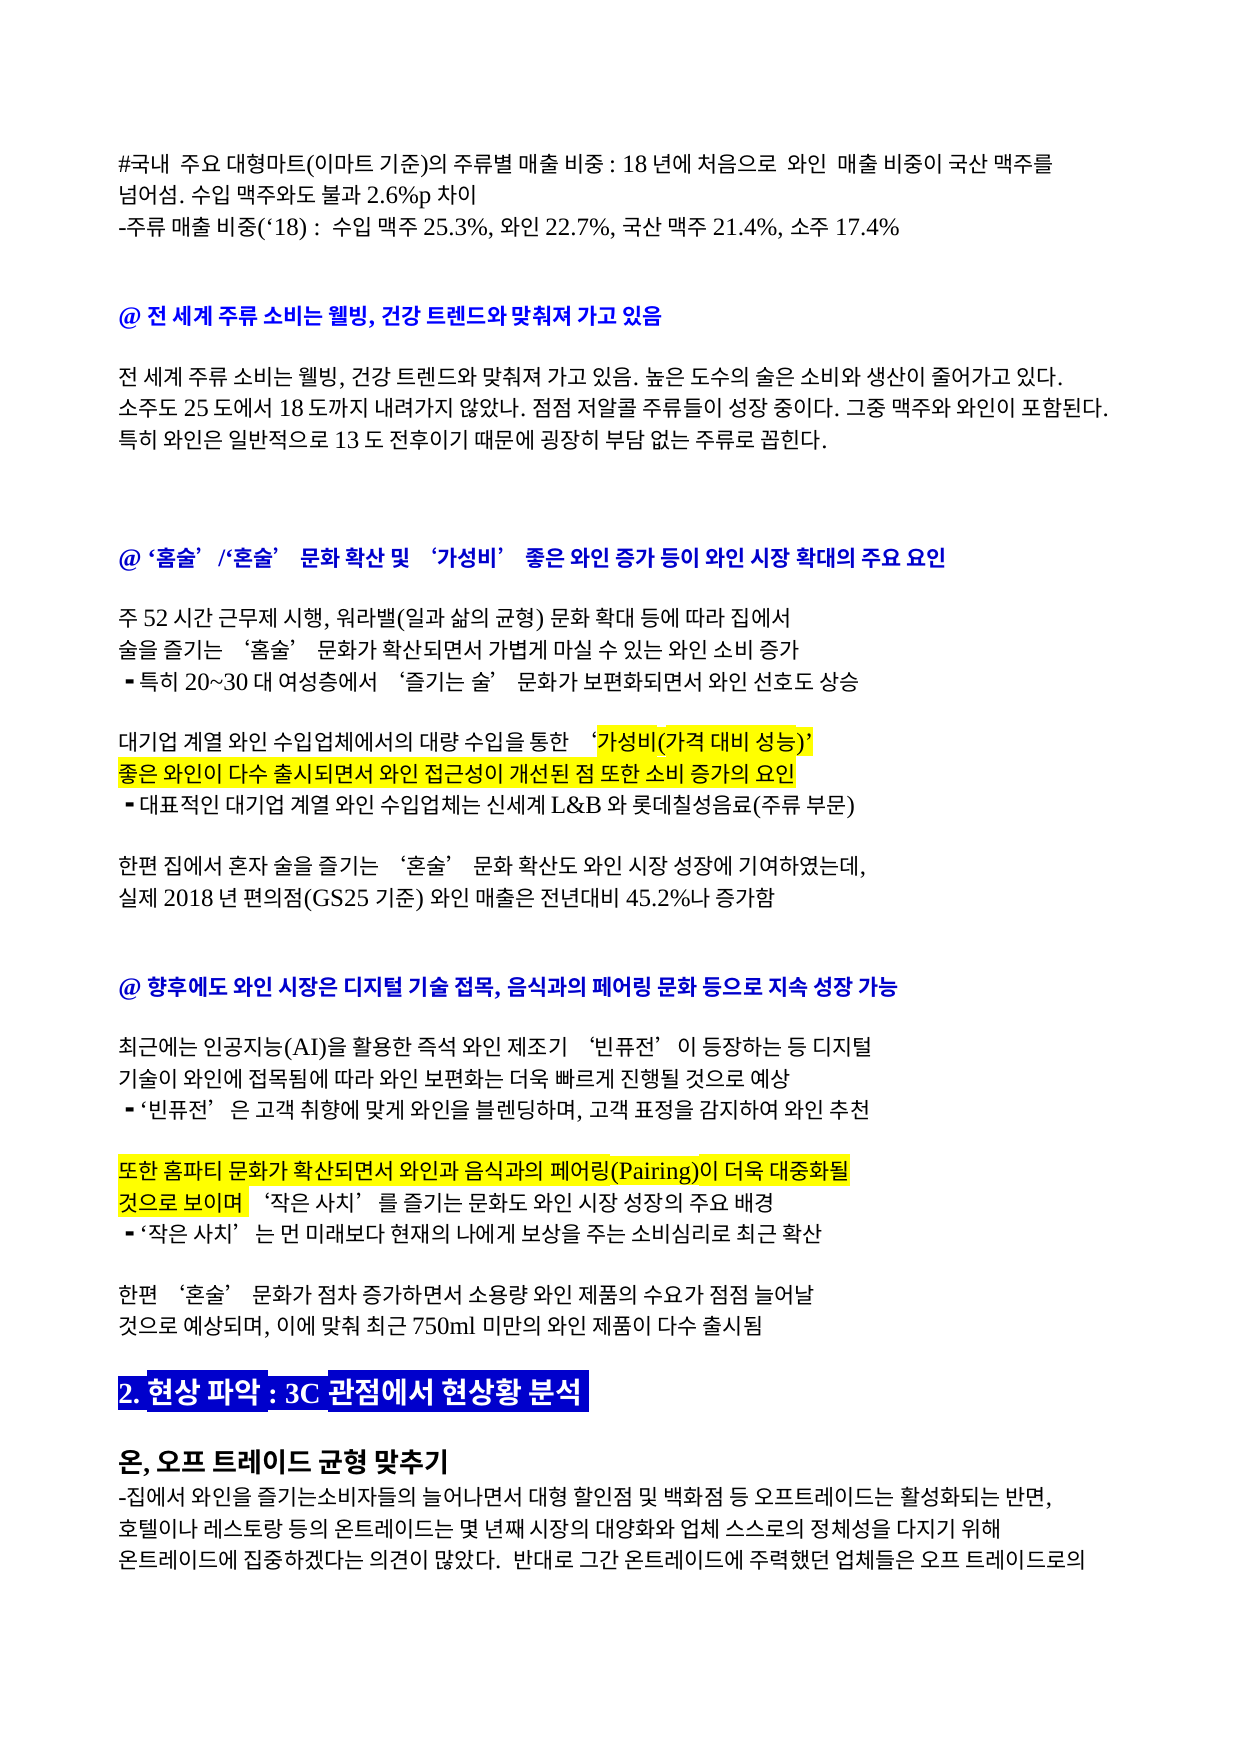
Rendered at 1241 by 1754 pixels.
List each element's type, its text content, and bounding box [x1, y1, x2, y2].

text 한편 집에서 혼자 술을 즐기는 ‘혼술’ 문화 확산도 와인 시장 성장에 기여하였는데, [118, 849, 1122, 881]
text 대기업 계열 와인 수입업체에서의 대량 수입을 통한 ‘가성비(가격 대비 성능)’ [118, 725, 1122, 757]
text @ ‘홈술’/‘혼술’ 문화 확산 및 ‘가성비’ 좋은 와인 증가 등이 와인 시장 확대의 주요 요인 [118, 541, 1122, 573]
text 최근에는 인공지능(AI)을 활용한 즉석 와인 제조기 ‘빈퓨전’이 등장하는 등 디지털 [118, 1030, 1122, 1062]
text 좋은 와인이 다수 출시되면서 와인 접근성이 개선된 점 또한 소비 증가의 요인 [118, 757, 1122, 788]
text @ 전 세계 주류 소비는 웰빙, 건강 트렌드와 맞춰져 가고 있음 [118, 299, 1122, 331]
text 또한 홈파티 문화가 확산되면서 와인과 음식과의 페어링(Pairing)이 더욱 대중화될 [118, 1154, 1122, 1186]
text ╺ 특히 20~30대 여성층에서 ‘즐기는 술’ 문화가 보편화되면서 와인 선호도 상승 [118, 665, 1122, 696]
text 전 세계 주류 소비는 웰빙, 건강 트렌드와 맞춰져 가고 있음. 높은 도수의 술은 소비와 생산이 줄어가고 있다. 소주도 25도에서 18도까지 내려가지 않았나. 점점 저알콜 주류들이 성장 중이다. 그중 맥주와 와인이 포함된다. 특히 와인은 일반적으로 13도 전후이기 때문에 굉장히 부담 없는 주류로 꼽힌다. [118, 360, 1122, 455]
text 온, 오프 트레이드 균형 맞추기 [118, 1441, 1122, 1480]
text ╺ ‘빈퓨전’은 고객 취향에 맞게 와인을 블렌딩하며, 고객 표정을 감지하여 와인 추천 [118, 1093, 1122, 1125]
text -주류 매출 비중(‘18) : 수입 맥주 25.3%, 와인 22.7%, 국산 맥주 21.4%, 소주 17.4% [118, 210, 1122, 242]
text #국내 주요 대형마트(이마트 기준)의 주류별 매출 비중 : 18년에 처음으로 와인 매출 비중이 국산 맥주를 넘어섬. 수입 맥주와도 불과 2.6%p 차이 [118, 147, 1122, 210]
text ╺ 대표적인 대기업 계열 와인 수입업체는 신세계L&B와 롯데칠성음료(주류 부문) [118, 788, 1122, 820]
text 주 52시간 근무제 시행, 워라밸(일과 삶의 균형) 문화 확대 등에 따라 집에서 [118, 601, 1122, 633]
text 실제 2018년 편의점(GS25 기준) 와인 매출은 전년대비 45.2%나 증가함 [118, 881, 1122, 912]
text 것으로 보이며 ‘작은 사치’를 즐기는 문화도 와인 시장 성장의 주요 배경 [118, 1186, 1122, 1217]
text ╺ ‘작은 사치’는 먼 미래보다 현재의 나에게 보상을 주는 소비심리로 최근 확산 [118, 1217, 1122, 1249]
text 한편 ‘혼술’ 문화가 점차 증가하면서 소용량 와인 제품의 수요가 점점 늘어날 [118, 1278, 1122, 1309]
text 술을 즐기는 ‘홈술’ 문화가 확산되면서 가볍게 마실 수 있는 와인 소비 증가 [118, 633, 1122, 665]
text -집에서 와인을 즐기는소비자들의 늘어나면서 대형 할인점 및 백화점 등 오프트레이드는 활성화되는 반면, 호텔이나 레스토랑 등의 온트레이드는 몇 년째 시장의 대양화와 업체 스스로의 정체성을 다지기 위해 온트레이드에 집중하겠다는 의견이 많았다. 반대로 그간 온트레이드에 주력했던 업체들은 오프 트레이드로의 [118, 1480, 1122, 1575]
text 2. 현상 파악 : 3C 관점에서 현상황 분석 [118, 1370, 1122, 1412]
text 것으로 예상되며, 이에 맞춰 최근 750ml 미만의 와인 제품이 다수 출시됨 [118, 1309, 1122, 1341]
text @ 향후에도 와인 시장은 디지털 기술 접목, 음식과의 페어링 문화 등으로 지속 성장 가능 [118, 970, 1122, 1001]
text 기술이 와인에 접목됨에 따라 와인 보편화는 더욱 빠르게 진행될 것으로 예상 [118, 1062, 1122, 1093]
